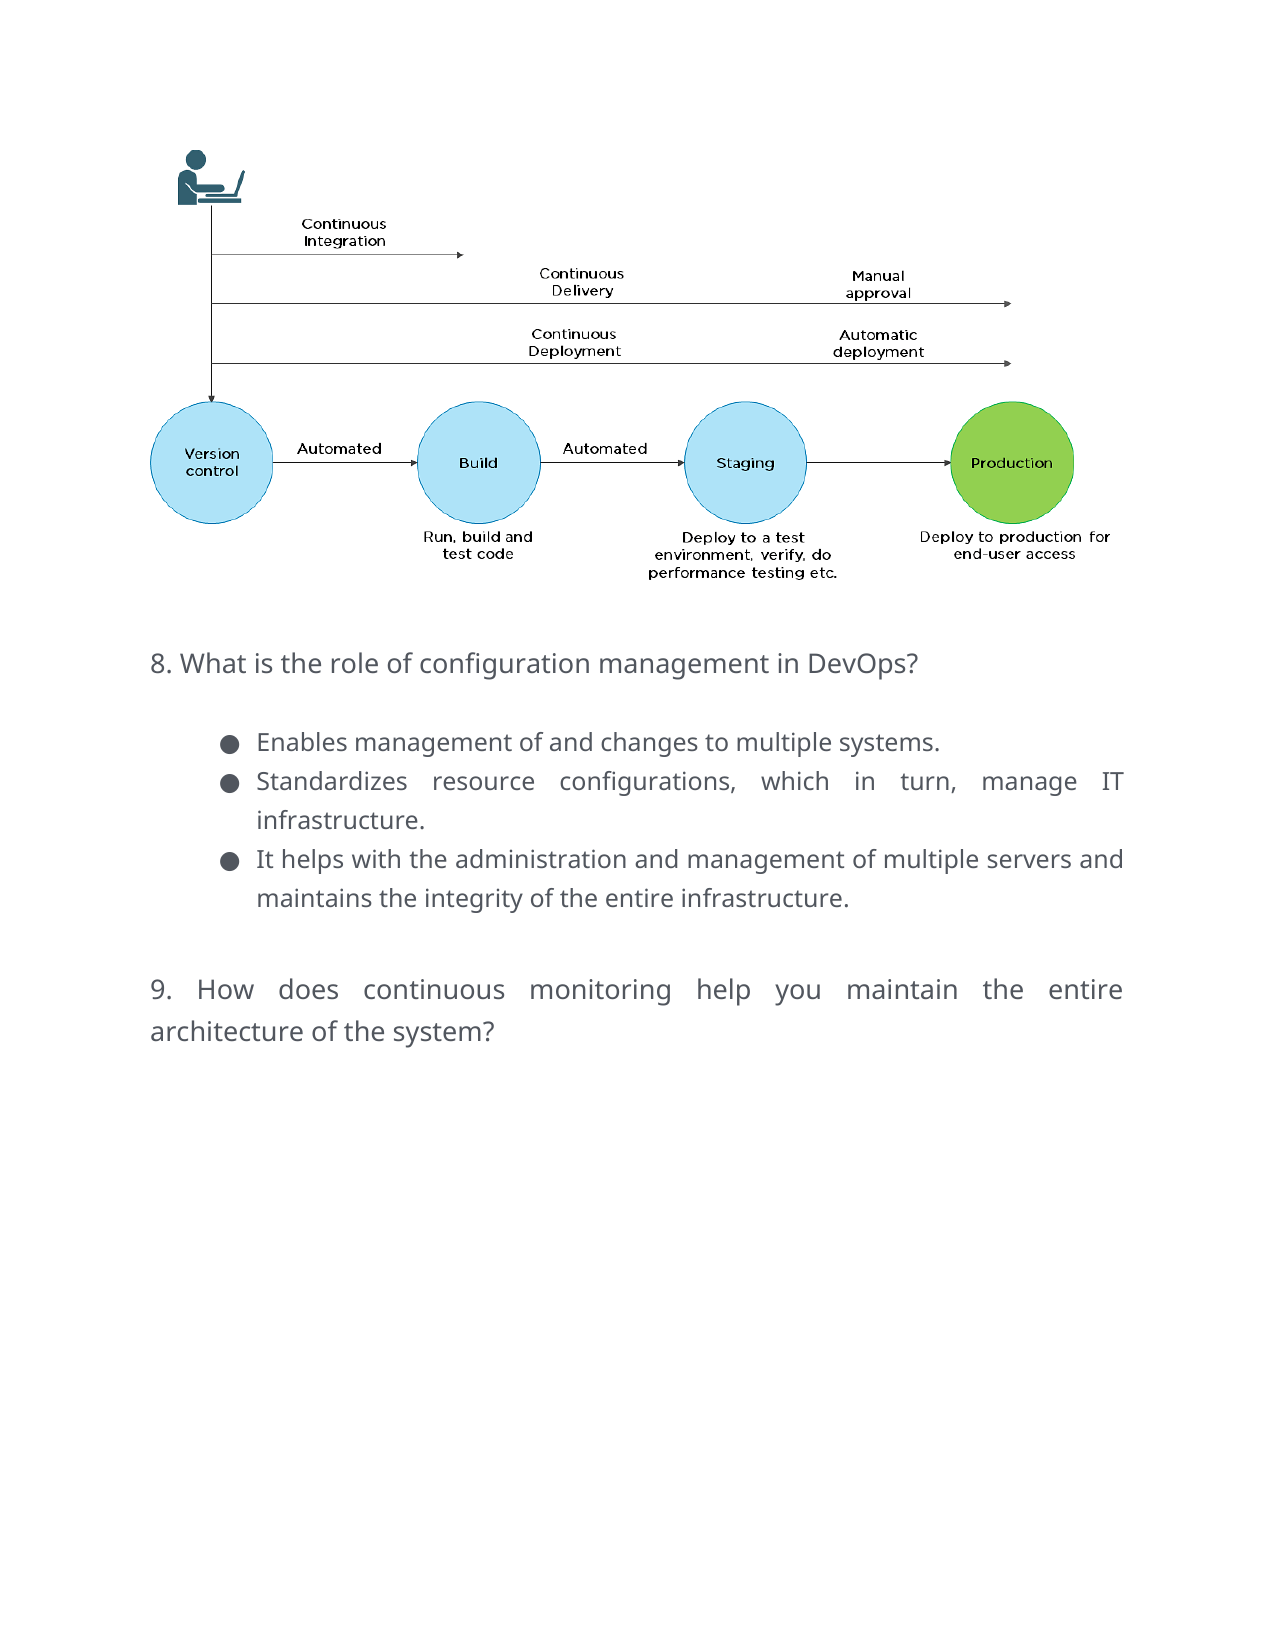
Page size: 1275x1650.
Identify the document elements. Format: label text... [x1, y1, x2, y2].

subtitle 9. How does continuous monitoring help you maintain the entire architecture of the system? [150, 970, 1125, 1049]
subtitle 8. What is the role of configuration management in DevOps? [150, 644, 1125, 681]
list It helps with the administration and management of multiple servers and maintains the integrity of the entire infrastructure. [219, 842, 1125, 915]
list Enables management of and changes to multiple systems. [219, 724, 1125, 758]
list Standardizes resource configurations, which in turn, manage IT infrastructure. [219, 764, 1125, 837]
picture [150, 150, 1125, 590]
